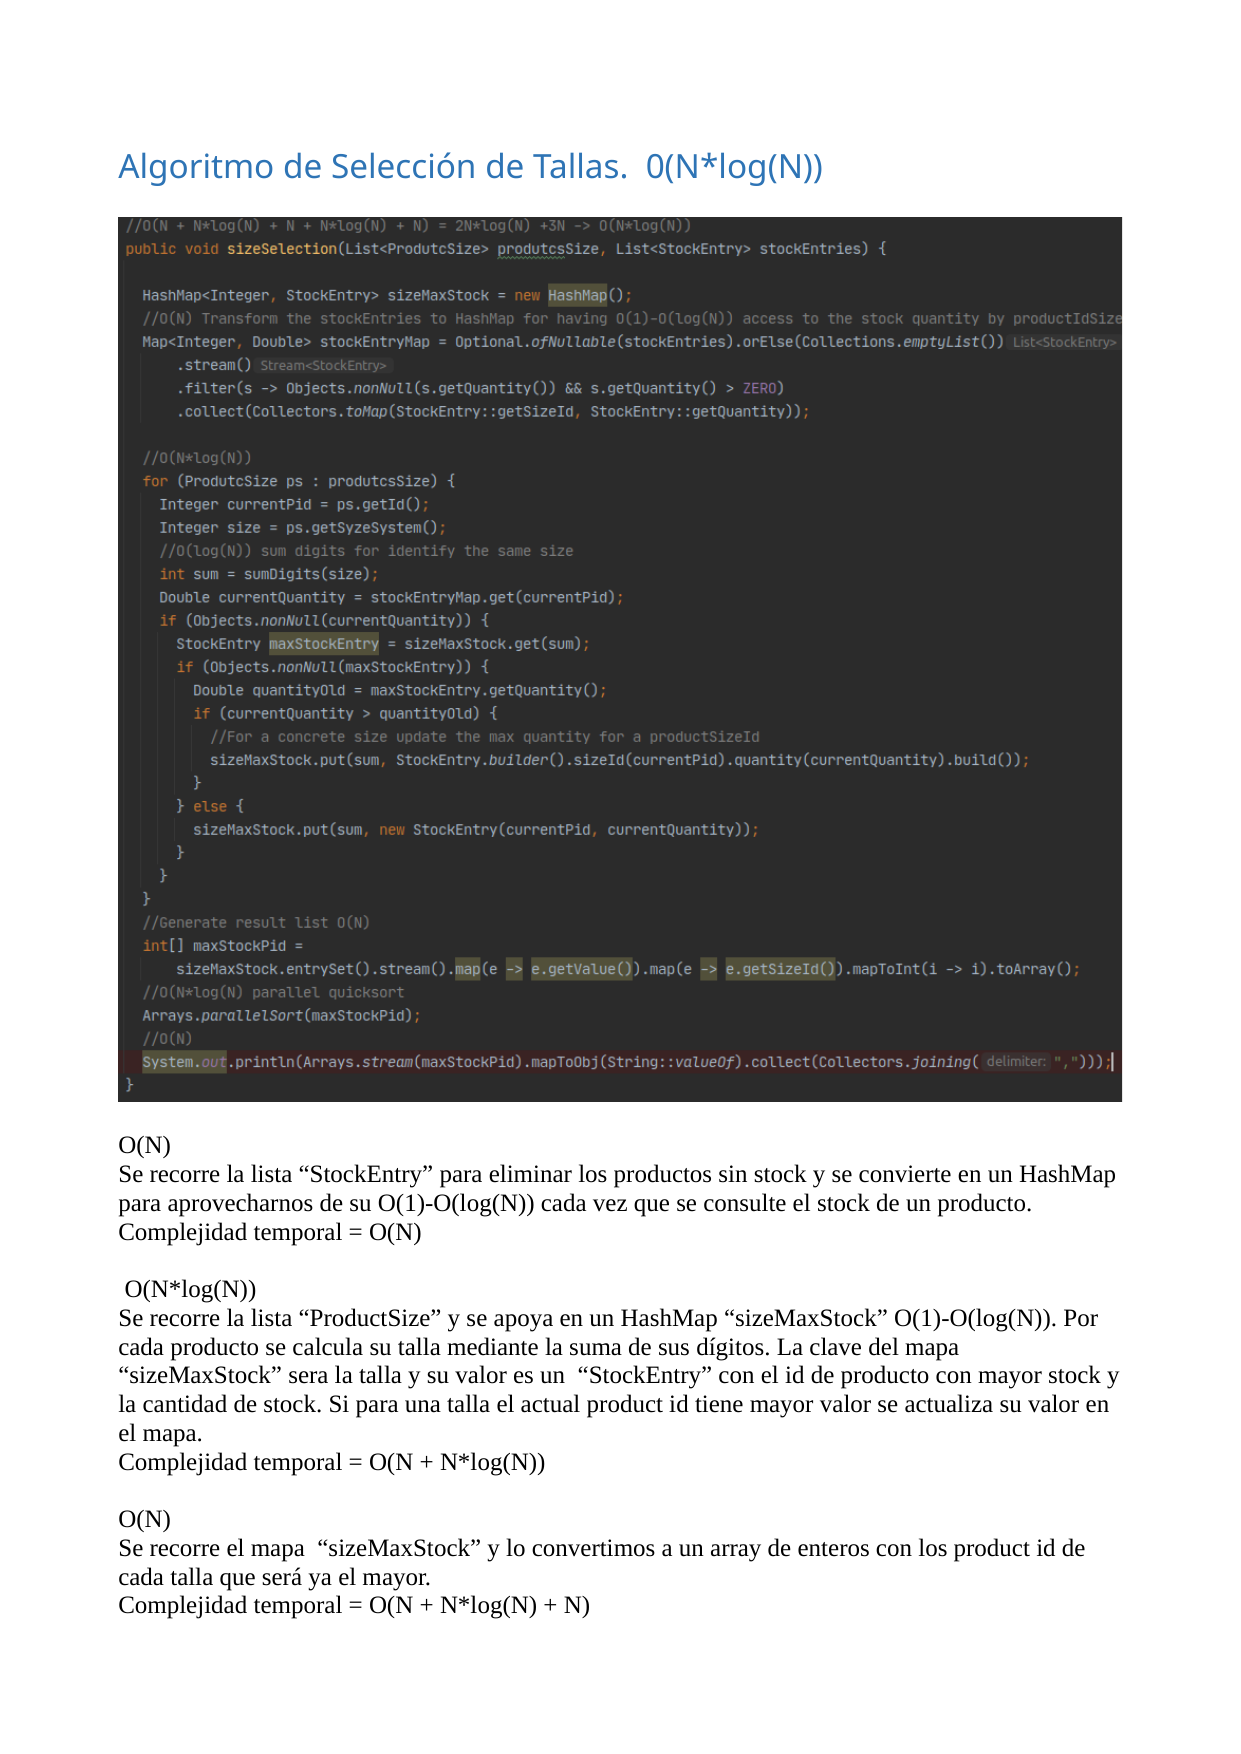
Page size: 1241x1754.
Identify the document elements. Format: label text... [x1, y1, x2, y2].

text Se recorre la lista “StockEntry” para eliminar los productos sin stock y se convierte en un HashMap para aprovecharnos de su O(1)-O(log(N)) cada vez que se consulte el stock de un producto. [118, 1159, 1122, 1217]
text Complejidad temporal = O(N + N*log(N)) [118, 1447, 1122, 1476]
text O(N) [118, 1131, 1122, 1159]
text O(N) [118, 1504, 1122, 1533]
text Se recorre la lista “ProductSize” y se apoya en un HashMap “sizeMaxStock” O(1)-O(log(N)). Por cada producto se calcula su talla mediante la suma de sus dígitos. La clave del mapa “sizeMaxStock” sera la talla y su valor es un “StockEntry” con el id de producto con mayor stock y la cantidad de stock. Si para una talla el actual product id tiene mayor valor se actualiza su valor en el mapa. [118, 1303, 1122, 1447]
text O(N*log(N)) [118, 1274, 1122, 1303]
picture [118, 217, 1123, 1102]
text Complejidad temporal = O(N + N*log(N) + N) [118, 1591, 1122, 1619]
subtitle Algoritmo de Selección de Tallas. 0(N*log(N)) [118, 143, 1122, 188]
text Se recorre el mapa “sizeMaxStock” y lo convertimos a un array de enteros con los product id de cada talla que será ya el mayor. [118, 1533, 1122, 1591]
text Complejidad temporal = O(N) [118, 1217, 1122, 1246]
